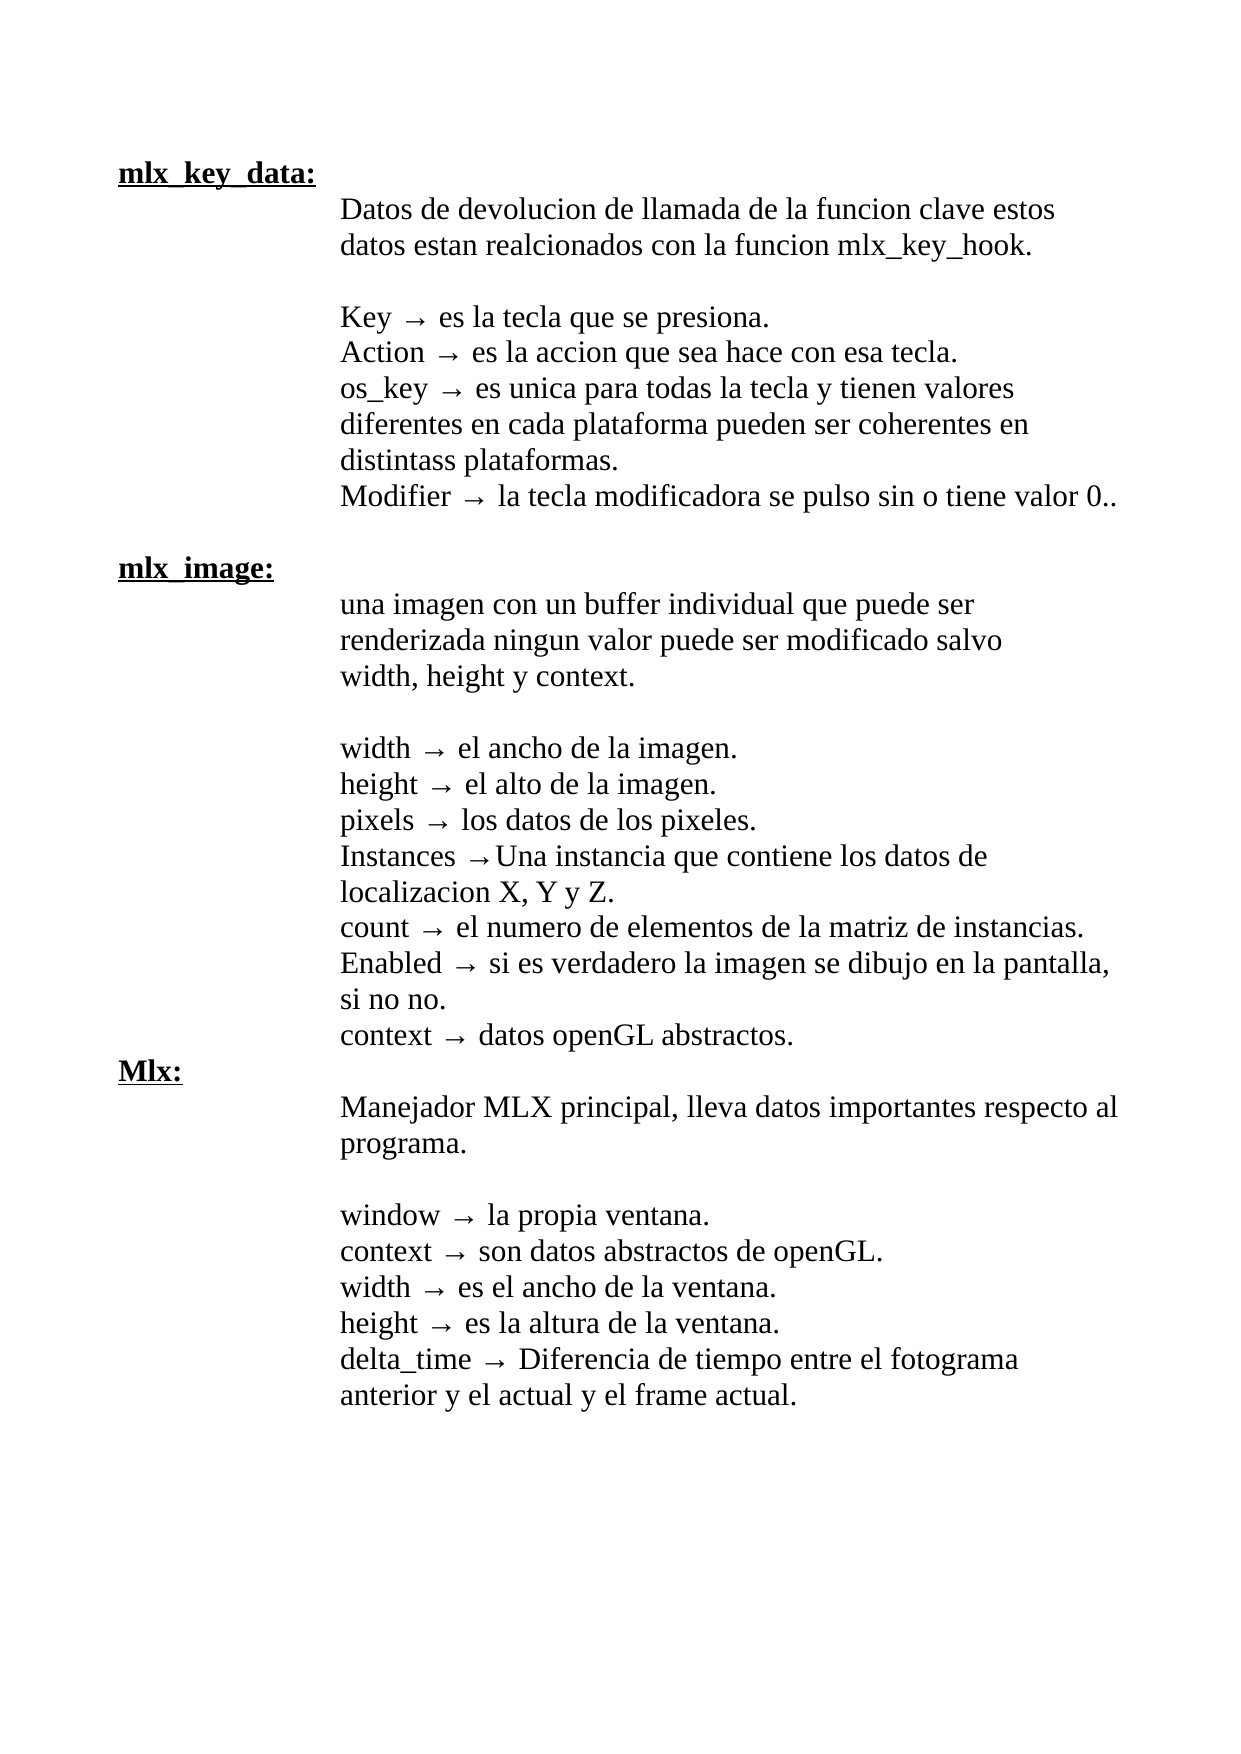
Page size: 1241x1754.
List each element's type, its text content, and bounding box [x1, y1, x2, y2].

text mlx_key_data: [118, 154, 1122, 190]
text context → son datos abstractos de openGL. [118, 1232, 1122, 1268]
text width, height y context. [118, 657, 1122, 693]
text Key → es la tecla que se presiona. [118, 298, 1122, 334]
text Instances →Una instancia que contiene los datos de localizacion X, Y y Z. [118, 837, 1122, 909]
text Action → es la accion que sea hace con esa tecla. [118, 334, 1122, 370]
text width → es el ancho de la ventana. [118, 1268, 1122, 1304]
text Manejador MLX principal, lleva datos importantes respecto al programa. [118, 1088, 1122, 1160]
text window → la propia ventana. [118, 1196, 1122, 1232]
text context → datos openGL abstractos. [118, 1017, 1122, 1052]
text count → el numero de elementos de la matriz de instancias. [118, 909, 1122, 945]
text height → el alto de la imagen. [118, 765, 1122, 801]
text pixels → los datos de los pixeles. [118, 801, 1122, 837]
text una imagen con un buffer individual que puede ser renderizada ningun valor puede ser modificado salvo [118, 585, 1122, 657]
text width → el ancho de la imagen. [118, 729, 1122, 765]
text Enabled → si es verdadero la imagen se dibujo en la pantalla, si no no. [118, 945, 1122, 1017]
text Modifier → la tecla modificadora se pulso sin o tiene valor 0.. [118, 477, 1122, 513]
text Datos de devolucion de llamada de la funcion clave estos datos estan realcionados con la funcion mlx_key_hook. [118, 190, 1122, 262]
text Mlx: [118, 1052, 1122, 1088]
text height → es la altura de la ventana. [118, 1304, 1122, 1340]
text diferentes en cada plataforma pueden ser coherentes en distintass plataformas. [118, 406, 1122, 477]
text mlx_image: [118, 549, 1122, 585]
text delta_time → Diferencia de tiempo entre el fotograma anterior y el actual y el frame actual. [118, 1340, 1122, 1412]
text os_key → es unica para todas la tecla y tienen valores [118, 370, 1122, 406]
